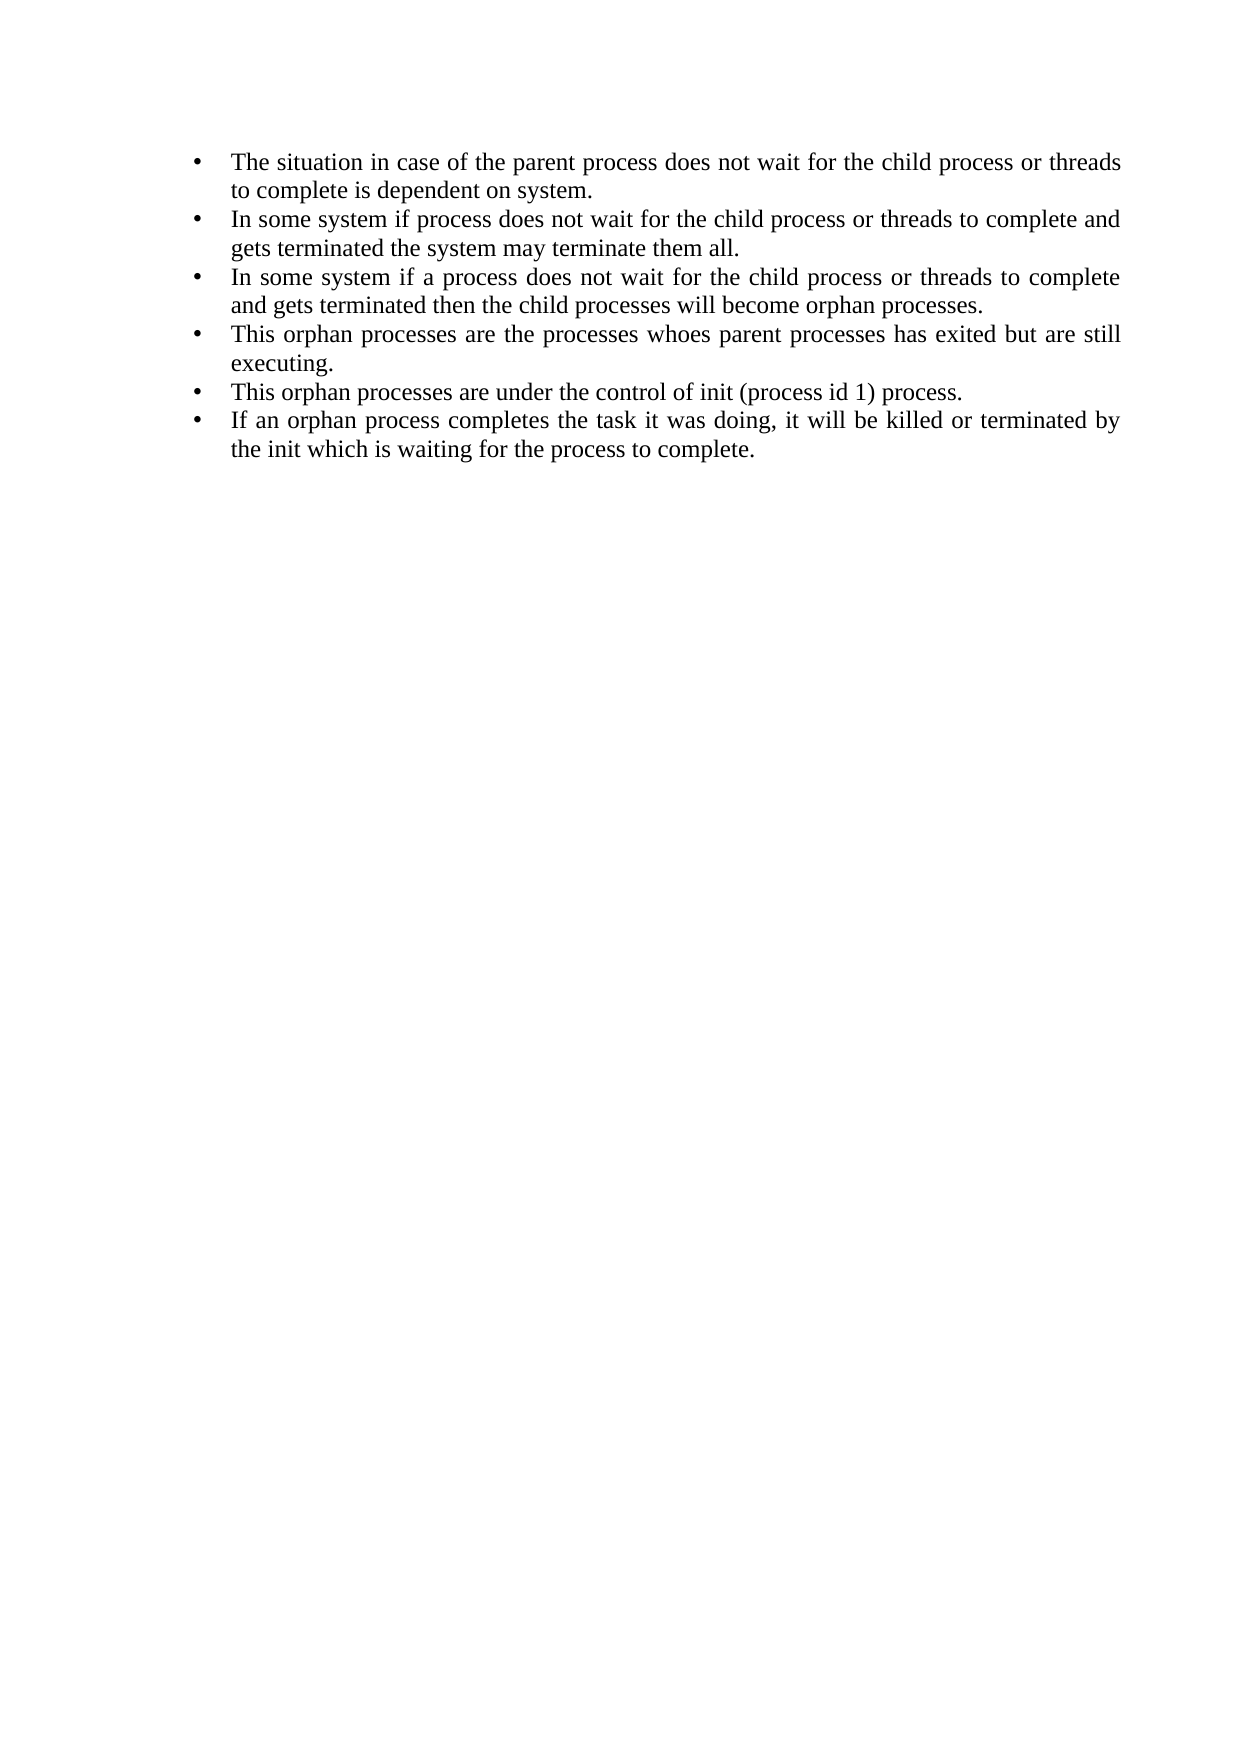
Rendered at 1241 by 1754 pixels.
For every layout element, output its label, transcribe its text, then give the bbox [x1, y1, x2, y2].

list In some system if a process does not wait for the child process or threads to complete and gets terminated then the child processes will become orphan processes. [193, 262, 1122, 319]
list The situation in case of the parent process does not wait for the child process or threads to complete is dependent on system. [193, 147, 1122, 204]
list This orphan processes are under the control of init (process id 1) process. [193, 377, 1122, 406]
list In some system if process does not wait for the child process or threads to complete and gets terminated the system may terminate them all. [193, 204, 1122, 262]
list If an orphan process completes the task it was doing, it will be killed or terminated by the init which is waiting for the process to complete. [193, 406, 1122, 463]
list This orphan processes are the processes whoes parent processes has exited but are still executing. [193, 319, 1122, 377]
